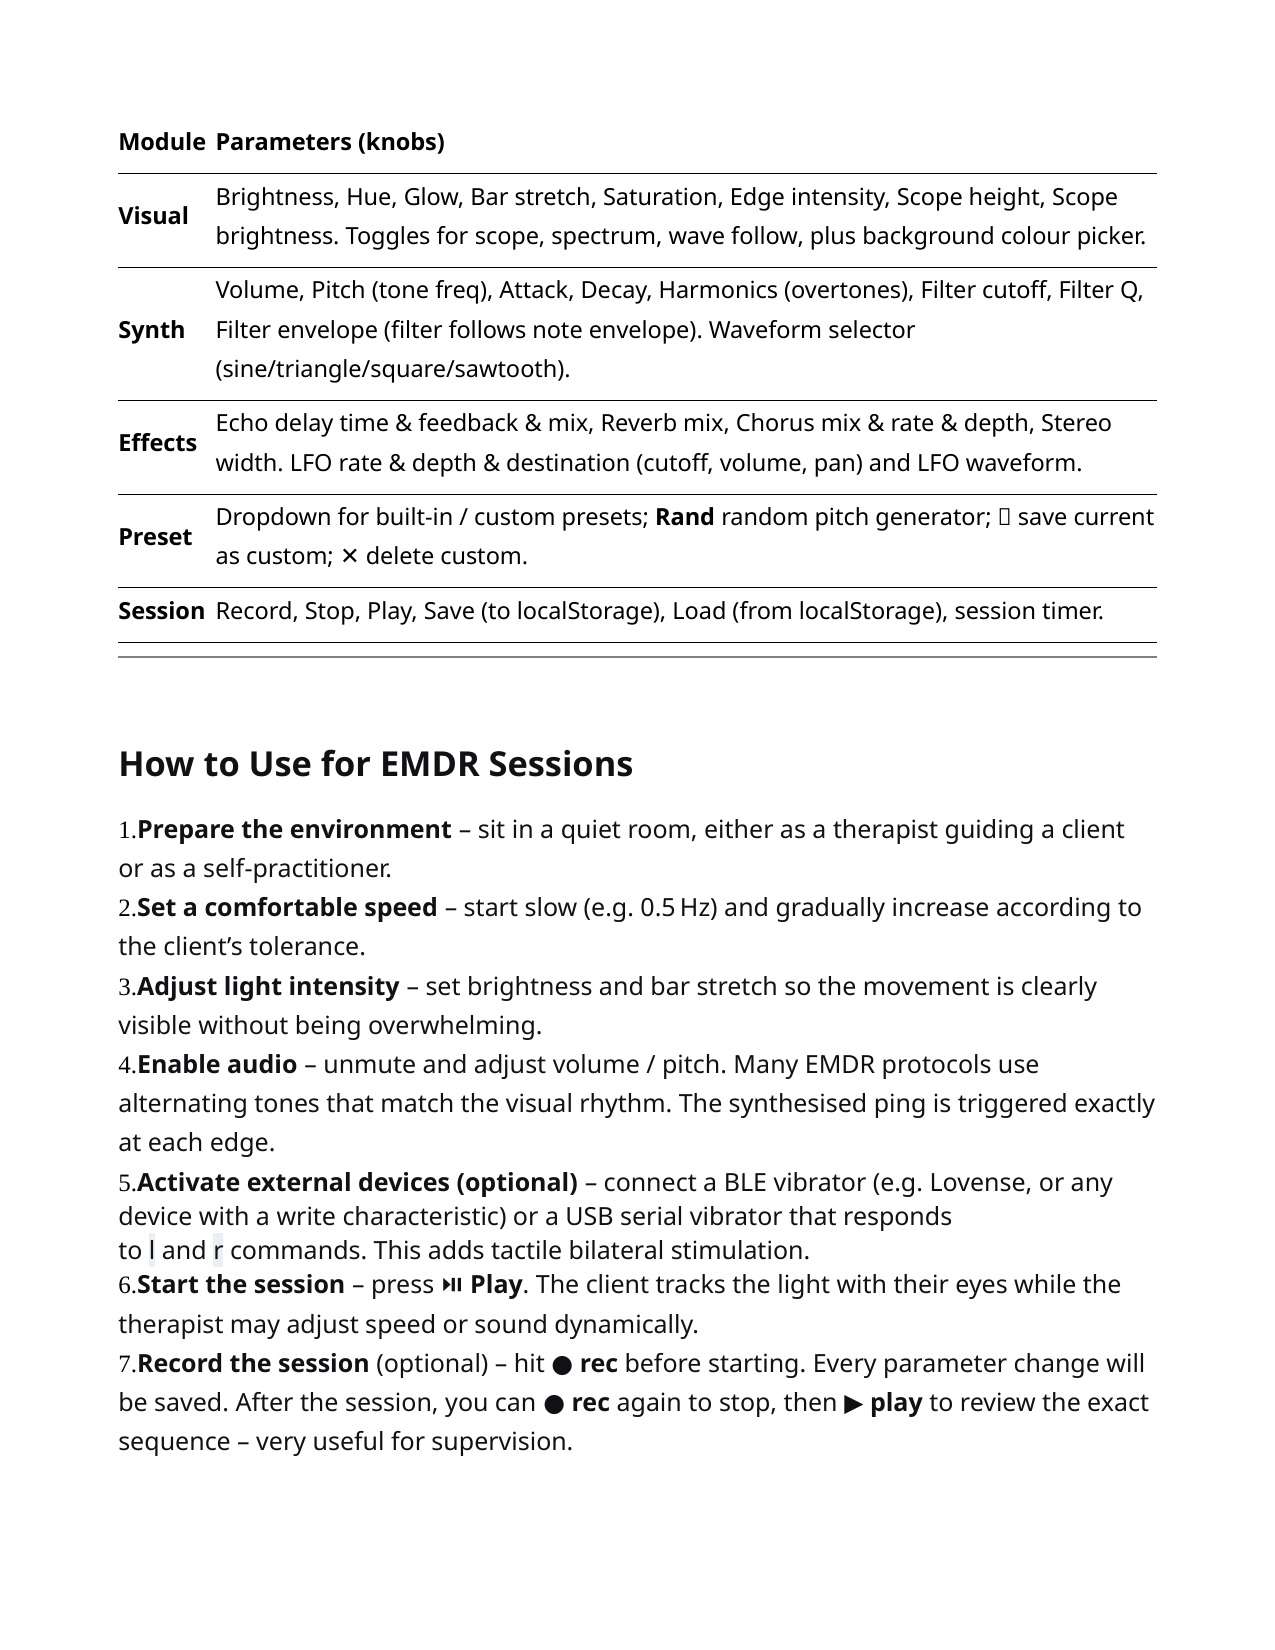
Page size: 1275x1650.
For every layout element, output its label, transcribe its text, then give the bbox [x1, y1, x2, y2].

list Enable audio – unmute and adjust volume / pitch. Many EMDR protocols use alternating tones that match the visual rhythm. The synthesised ping is triggered exactly at each edge. [118, 1046, 1157, 1159]
table_cell Record, Stop, Play, Save (to localStorage), Load (from localStorage), session timer. [215, 588, 1157, 642]
table_header Parameters (knobs) [215, 118, 1157, 173]
table_header Module [118, 118, 215, 173]
table_cell Effects [118, 401, 215, 493]
list Prepare the environment – sit in a quiet room, either as a therapist guiding a client or as a self‑practitioner. [118, 811, 1157, 885]
table_cell Visual [118, 174, 215, 267]
table_cell Preset [118, 495, 215, 587]
table_cell Brightness, Hue, Glow, Bar stretch, Saturation, Edge intensity, Scope height, Scope brightness. Toggles for scope, spectrum, wave follow, plus background colour picker. [215, 174, 1157, 267]
table_cell Echo delay time & feedback & mix, Reverb mix, Chorus mix & rate & depth, Stereo width. LFO rate & depth & destination (cutoff, volume, pan) and LFO waveform. [215, 401, 1157, 493]
subtitle How to Use for EMDR Sessions [118, 736, 1157, 786]
table_cell Dropdown for built‑in / custom presets; Rand random pitch generator; 💾 save current as custom; ✕ delete custom. [215, 495, 1157, 587]
list Activate external devices (optional) – connect a BLE vibrator (e.g. Lovense, or any device with a write characteristic) or a USB serial vibrator that responds to l and r commands. This adds tactile bilateral stimulation. [118, 1164, 1157, 1267]
list Set a comfortable speed – start slow (e.g. 0.5 Hz) and gradually increase according to the client’s tolerance. [118, 890, 1157, 963]
list Adjust light intensity – set brightness and bar stretch so the movement is clearly visible without being overwhelming. [118, 968, 1157, 1041]
table_cell Session [118, 588, 215, 642]
list Record the session (optional) – hit ● rec before starting. Every parameter change will be saved. After the session, you can ● rec again to stop, then ▶ play to review the exact sequence – very useful for supervision. [118, 1345, 1157, 1458]
table_cell Volume, Pitch (tone freq), Attack, Decay, Harmonics (overtones), Filter cutoff, Filter Q, Filter envelope (filter follows note envelope). Waveform selector (sine/triangle/square/sawtooth). [215, 268, 1157, 399]
list Start the session – press ⏯ Play. The client tracks the light with their eyes while the therapist may adjust speed or sound dynamically. [118, 1267, 1157, 1340]
table_cell Synth [118, 268, 215, 399]
